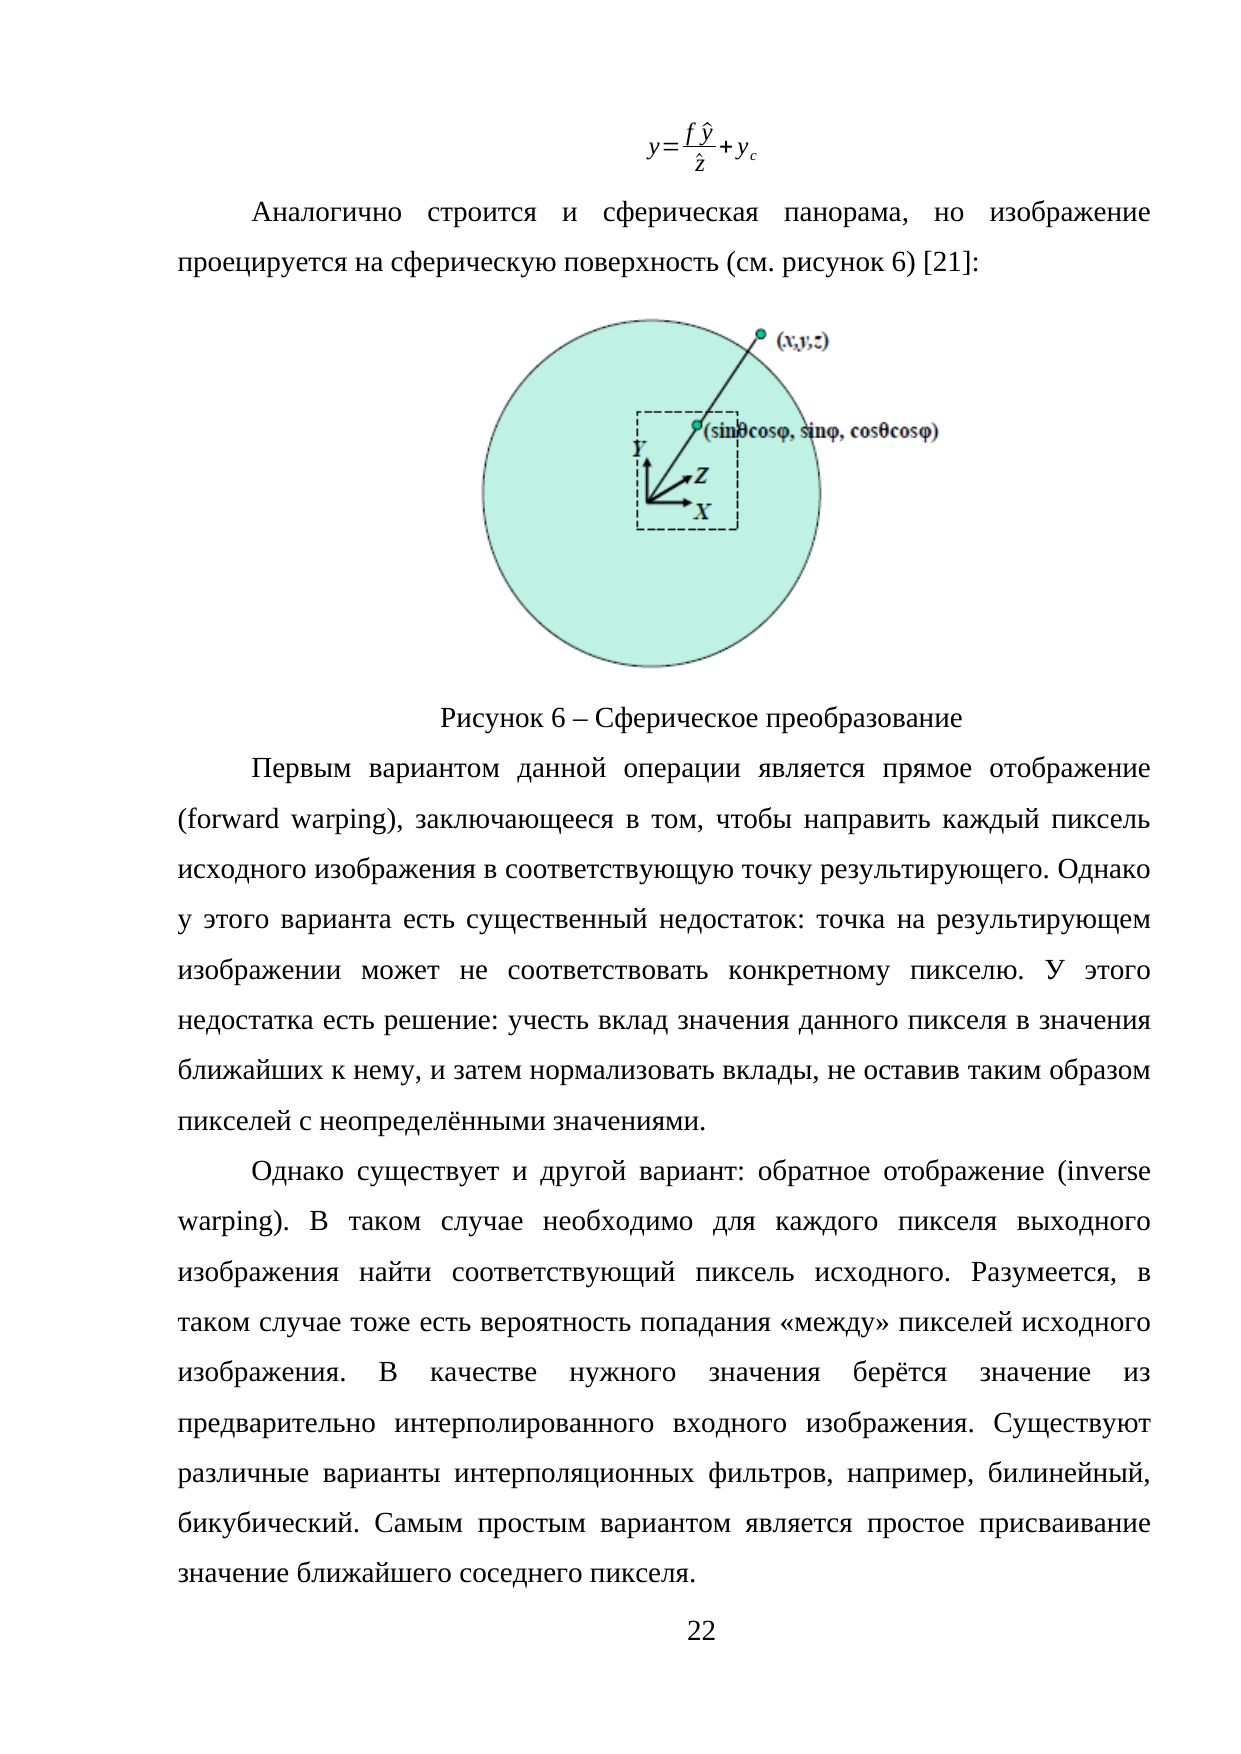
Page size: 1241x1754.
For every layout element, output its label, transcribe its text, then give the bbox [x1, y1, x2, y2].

picture [452, 294, 950, 684]
text Первым вариантом данной операции является прямое отображение (forward warping), заключающееся в том, чтобы направить каждый пиксель исходного изображения в соответствующую точку результирующего. Однако у этого варианта есть существенный недостаток: точка на результирующем изображении может не соответствовать конкретному пикселю. У этого недостатка есть решение: учесть вклад значения данного пикселя в значения ближайших к нему, и затем нормализовать вклады, не оставив таким образом пикселей с неопределёнными значениями. [177, 751, 1152, 1136]
text Рисунок 6 – Сферическое преобразование [177, 700, 1152, 734]
text Аналогично строится и сферическая панорама, но изображение проецируется на сферическую поверхность (см. рисунок 6) [21]: [177, 194, 1152, 278]
text Однако существует и другой вариант: обратное отображение (inverse warping). В таком случае необходимо для каждого пикселя выходного изображения найти соответствующий пиксель исходного. Разумеется, в таком случае тоже есть вероятность попадания «между» пикселей исходного изображения. В качестве нужного значения берётся значение из предварительно интерполированного входного изображения. Существуют различные варианты интерполяционных фильтров, например, билинейный, бикубический. Самым простым вариантом является простое присваивание значение ближайшего соседнего пикселя. [177, 1153, 1152, 1589]
